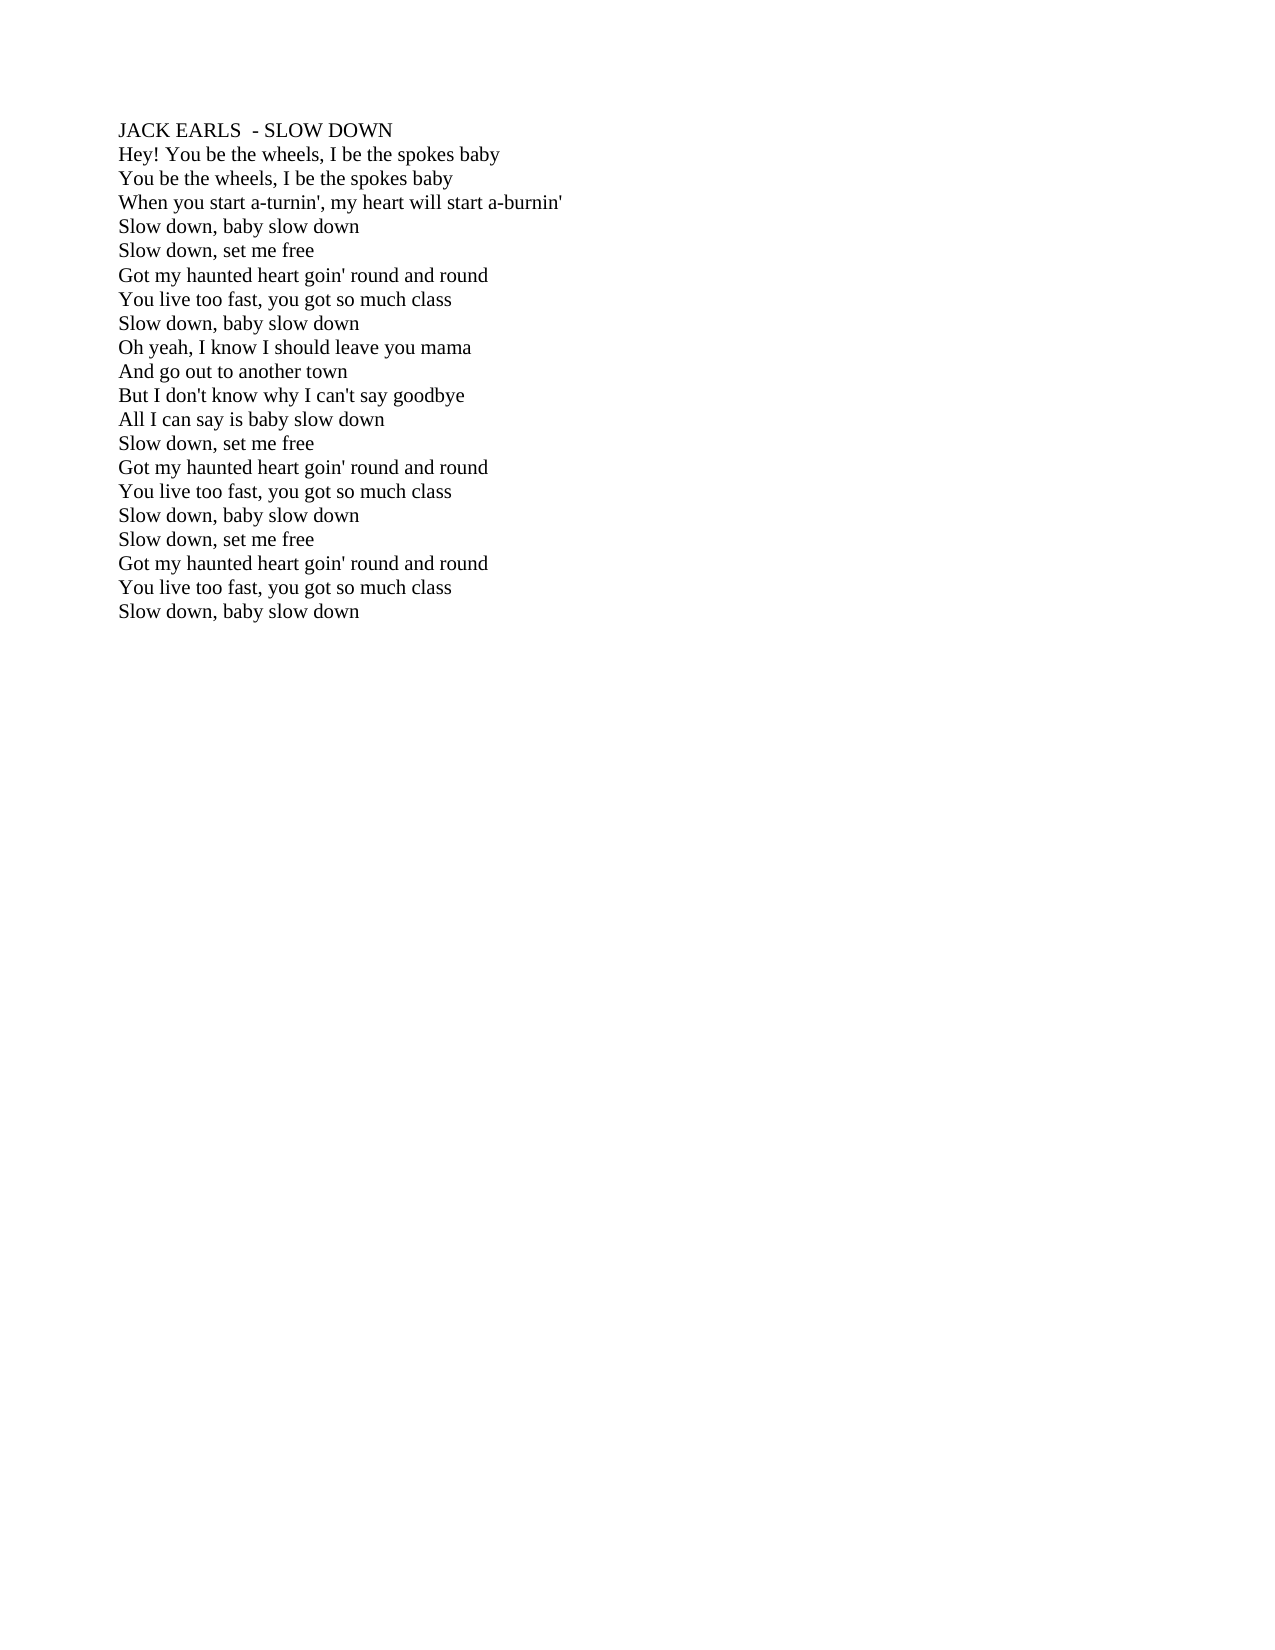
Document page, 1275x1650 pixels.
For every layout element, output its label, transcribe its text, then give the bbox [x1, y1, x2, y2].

text Got my haunted heart goin' round and round [118, 551, 1157, 575]
text And go out to another town [118, 359, 1157, 383]
text Slow down, set me free [118, 431, 1157, 455]
text When you start a-turnin', my heart will start a-burnin' [118, 190, 1157, 214]
text You be the wheels, I be the spokes baby [118, 166, 1157, 190]
text Got my haunted heart goin' round and round [118, 455, 1157, 479]
text Slow down, set me free [118, 527, 1157, 551]
text Slow down, baby slow down [118, 311, 1157, 335]
text Got my haunted heart goin' round and round [118, 262, 1157, 287]
text You live too fast, you got so much class [118, 479, 1157, 503]
text JACK EARLS - SLOW DOWN [118, 118, 1157, 142]
text Oh yeah, I know I should leave you mama [118, 335, 1157, 359]
text Slow down, set me free [118, 238, 1157, 262]
text Slow down, baby slow down [118, 214, 1157, 238]
text Slow down, baby slow down [118, 503, 1157, 527]
text You live too fast, you got so much class [118, 575, 1157, 599]
text Slow down, baby slow down [118, 599, 1157, 623]
text All I can say is baby slow down [118, 407, 1157, 431]
text Hey! You be the wheels, I be the spokes baby [118, 142, 1157, 166]
text You live too fast, you got so much class [118, 287, 1157, 311]
text But I don't know why I can't say goodbye [118, 383, 1157, 407]
